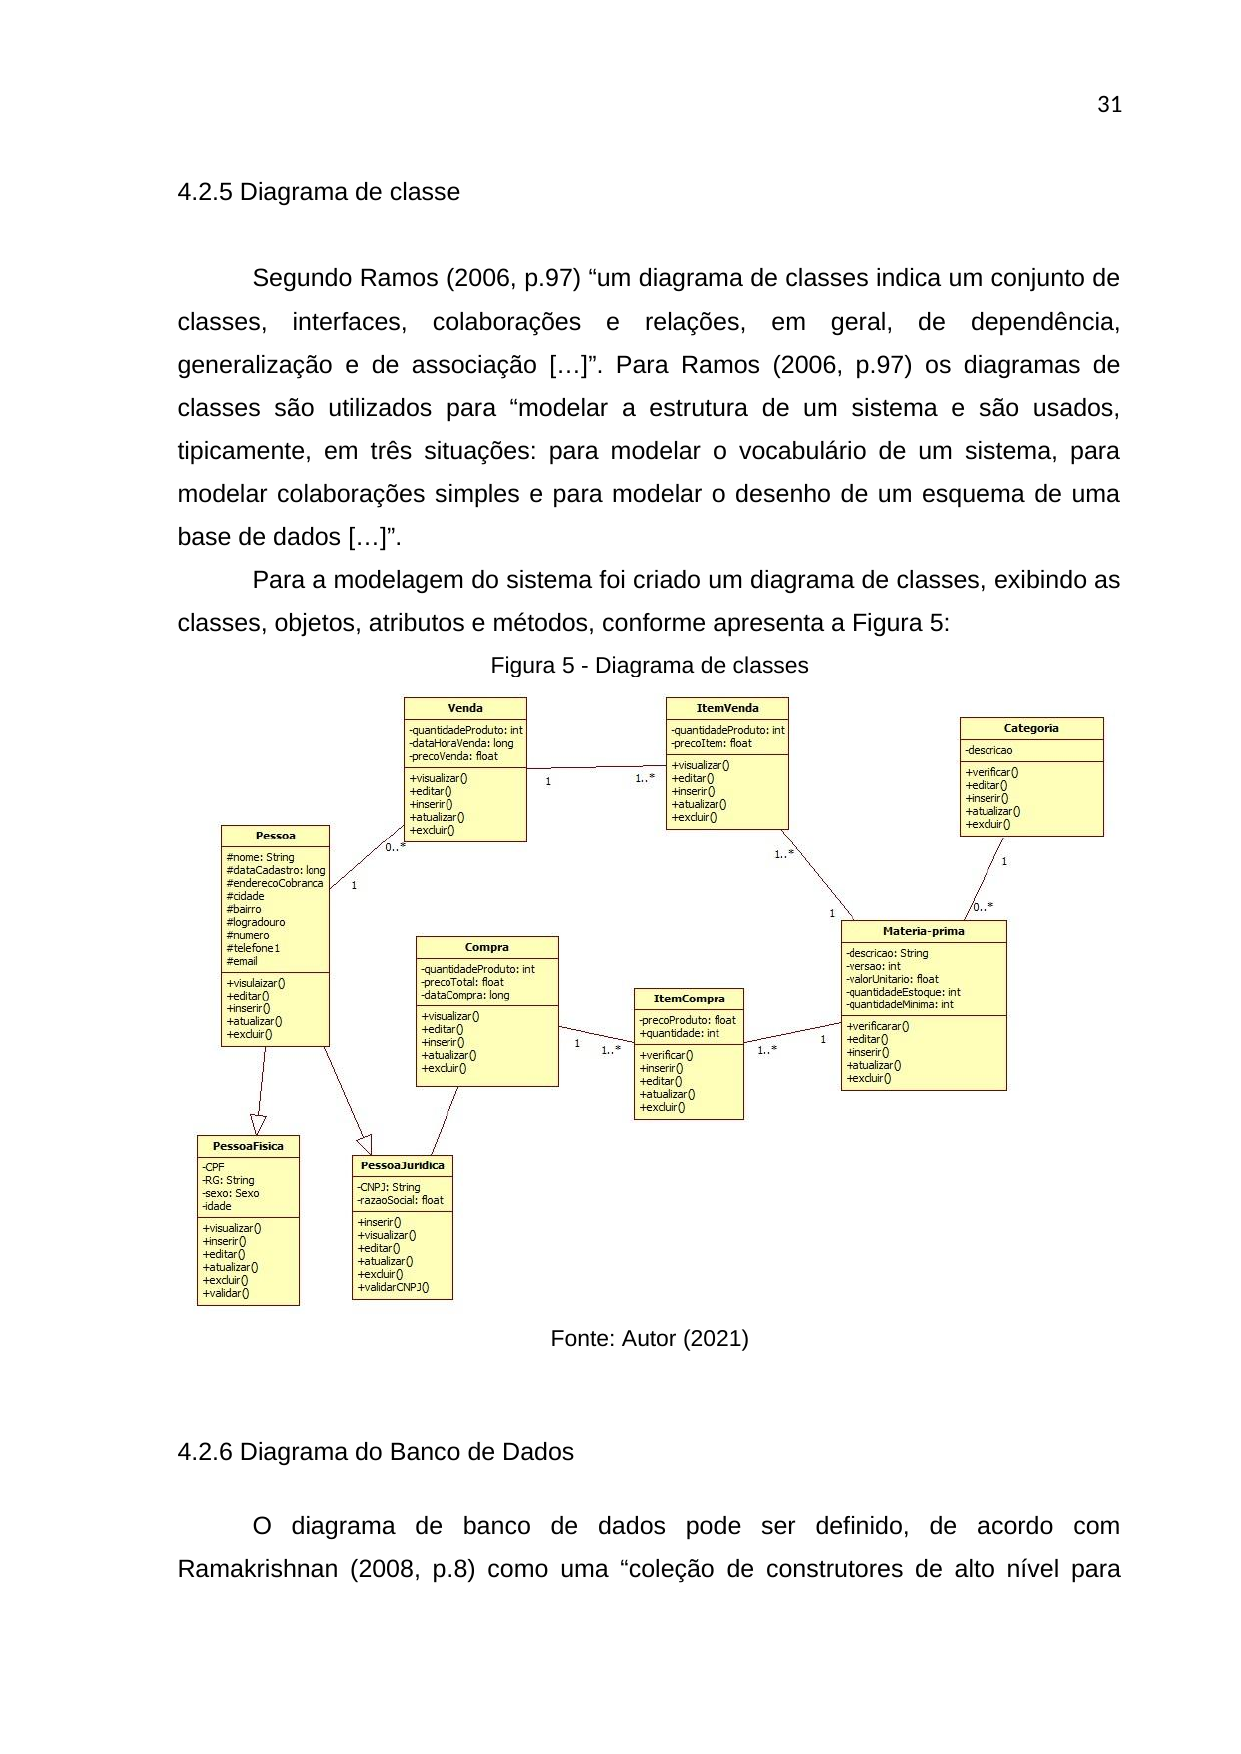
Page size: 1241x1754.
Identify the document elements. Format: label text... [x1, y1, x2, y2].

subtitle 4.2.6 Diagrama do Banco de Dados [177, 1437, 1122, 1466]
text O diagrama de banco de dados pode ser definido, de acordo com Ramakrishnan (2008, p.8) como uma “coleção de construtores de alto nível para [177, 1511, 1122, 1583]
text Fonte: Autor (2021) [177, 1325, 1122, 1351]
text Segundo Ramos (2006, p.97) “um diagrama de classes indica um conjunto de classes, interfaces, colaborações e relações, em geral, de dependência, generalização e de associação […]”. Para Ramos (2006, p.97) os diagramas de classes são utilizados para “modelar a estrutura de um sistema e são usados, tipicamente, em três situações: para modelar o vocabulário de um sistema, para modelar colaborações simples e para modelar o desenho de um esquema de uma base de dados […]”. [177, 263, 1122, 551]
text Para a modelagem do sistema foi criado um diagrama de classes, exibindo as classes, objetos, atributos e métodos, conforme apresenta a Figura 5: [177, 565, 1122, 637]
picture [177, 677, 1123, 1325]
text Figura 5 - Diagrama de classes [177, 652, 1122, 677]
subtitle 4.2.5 Diagrama de classe [177, 177, 1122, 206]
